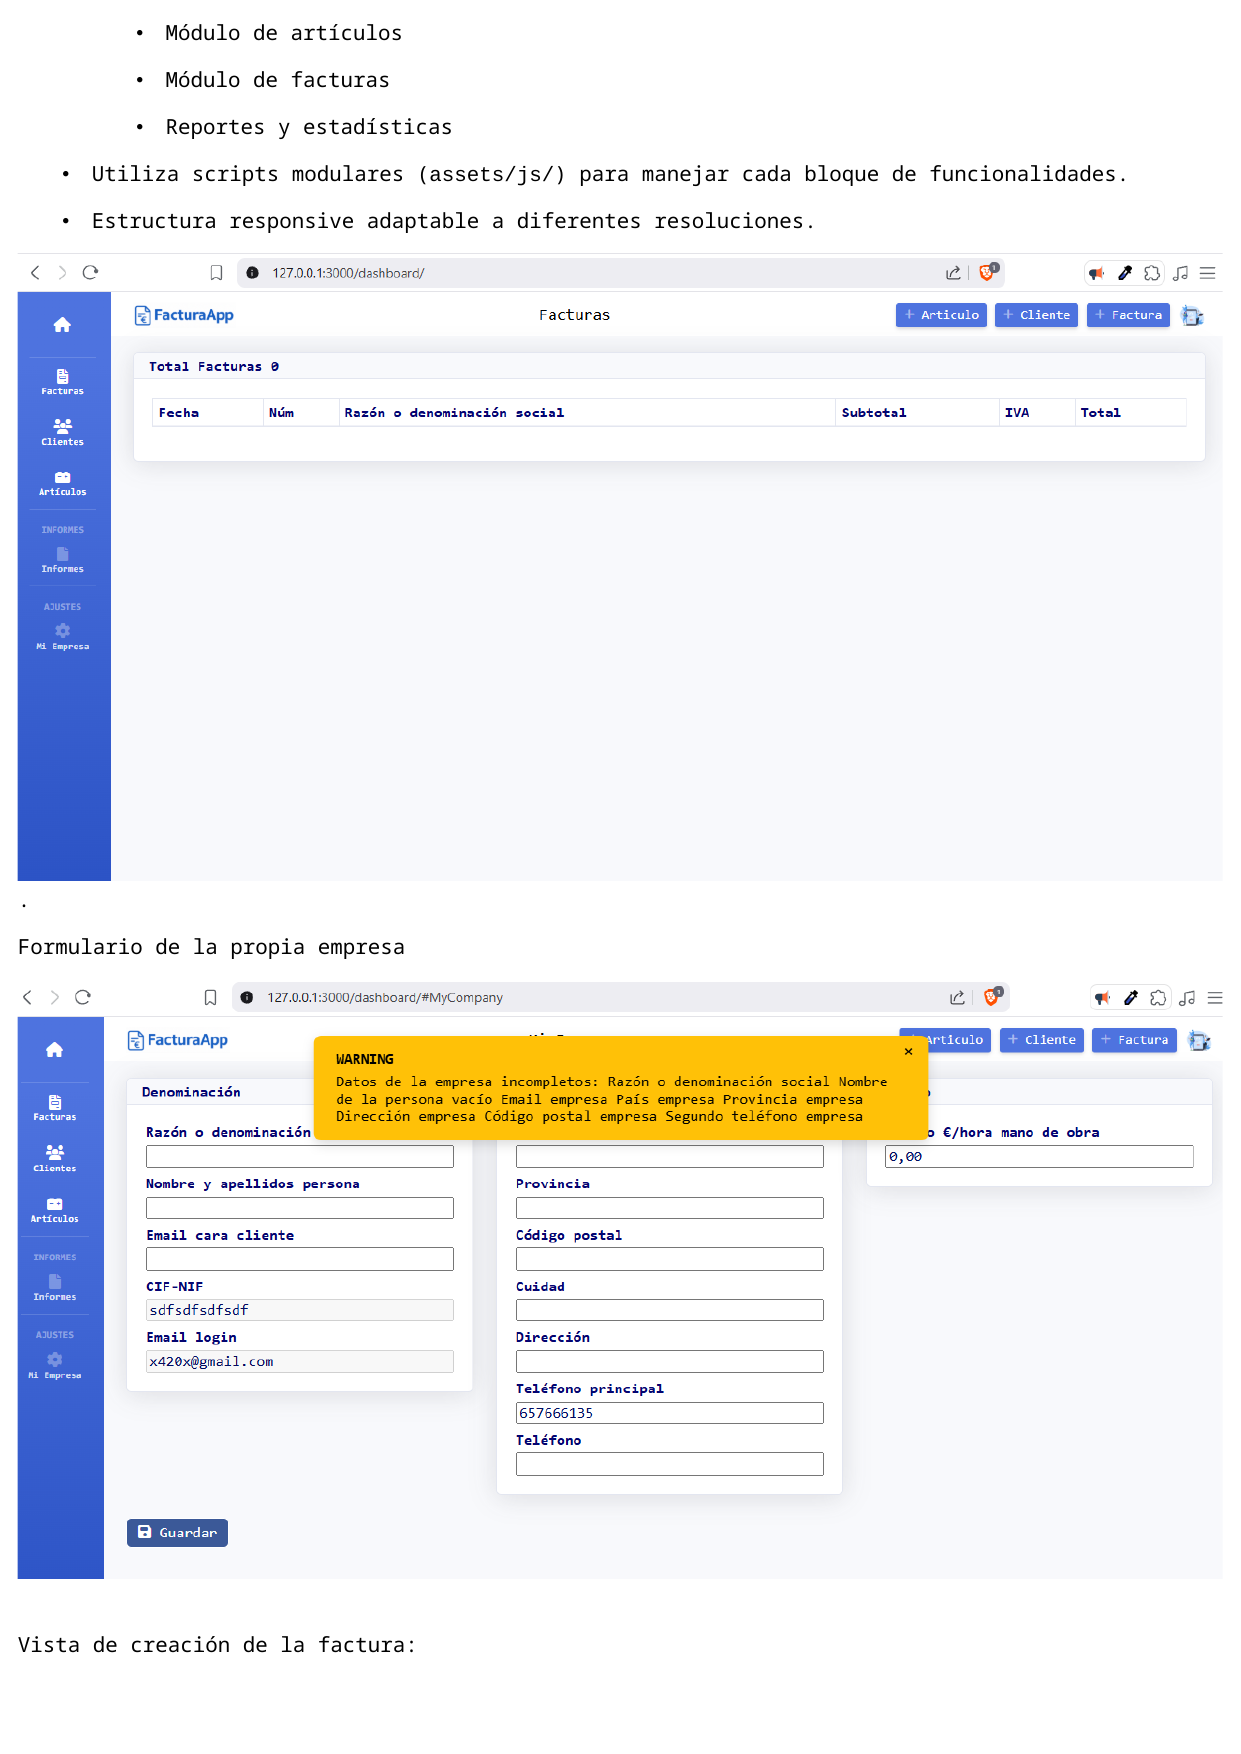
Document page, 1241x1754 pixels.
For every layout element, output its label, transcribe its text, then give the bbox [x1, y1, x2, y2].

text Formulario de la propia empresa [18, 932, 1222, 960]
list Utiliza scripts modulares (assets/js/) para manejar cada bloque de funcionalidades. [62, 159, 1222, 188]
picture [17, 979, 1223, 1579]
list Módulo de facturas [136, 65, 1222, 93]
text . [18, 881, 1222, 913]
text Vista de creación de la factura: [18, 1630, 1222, 1658]
list Estructura responsive adaptable a diferentes resoluciones. [62, 207, 1222, 235]
picture [17, 253, 1223, 881]
list Módulo de artículos [136, 18, 1222, 46]
list Reportes y estadísticas [136, 112, 1222, 141]
